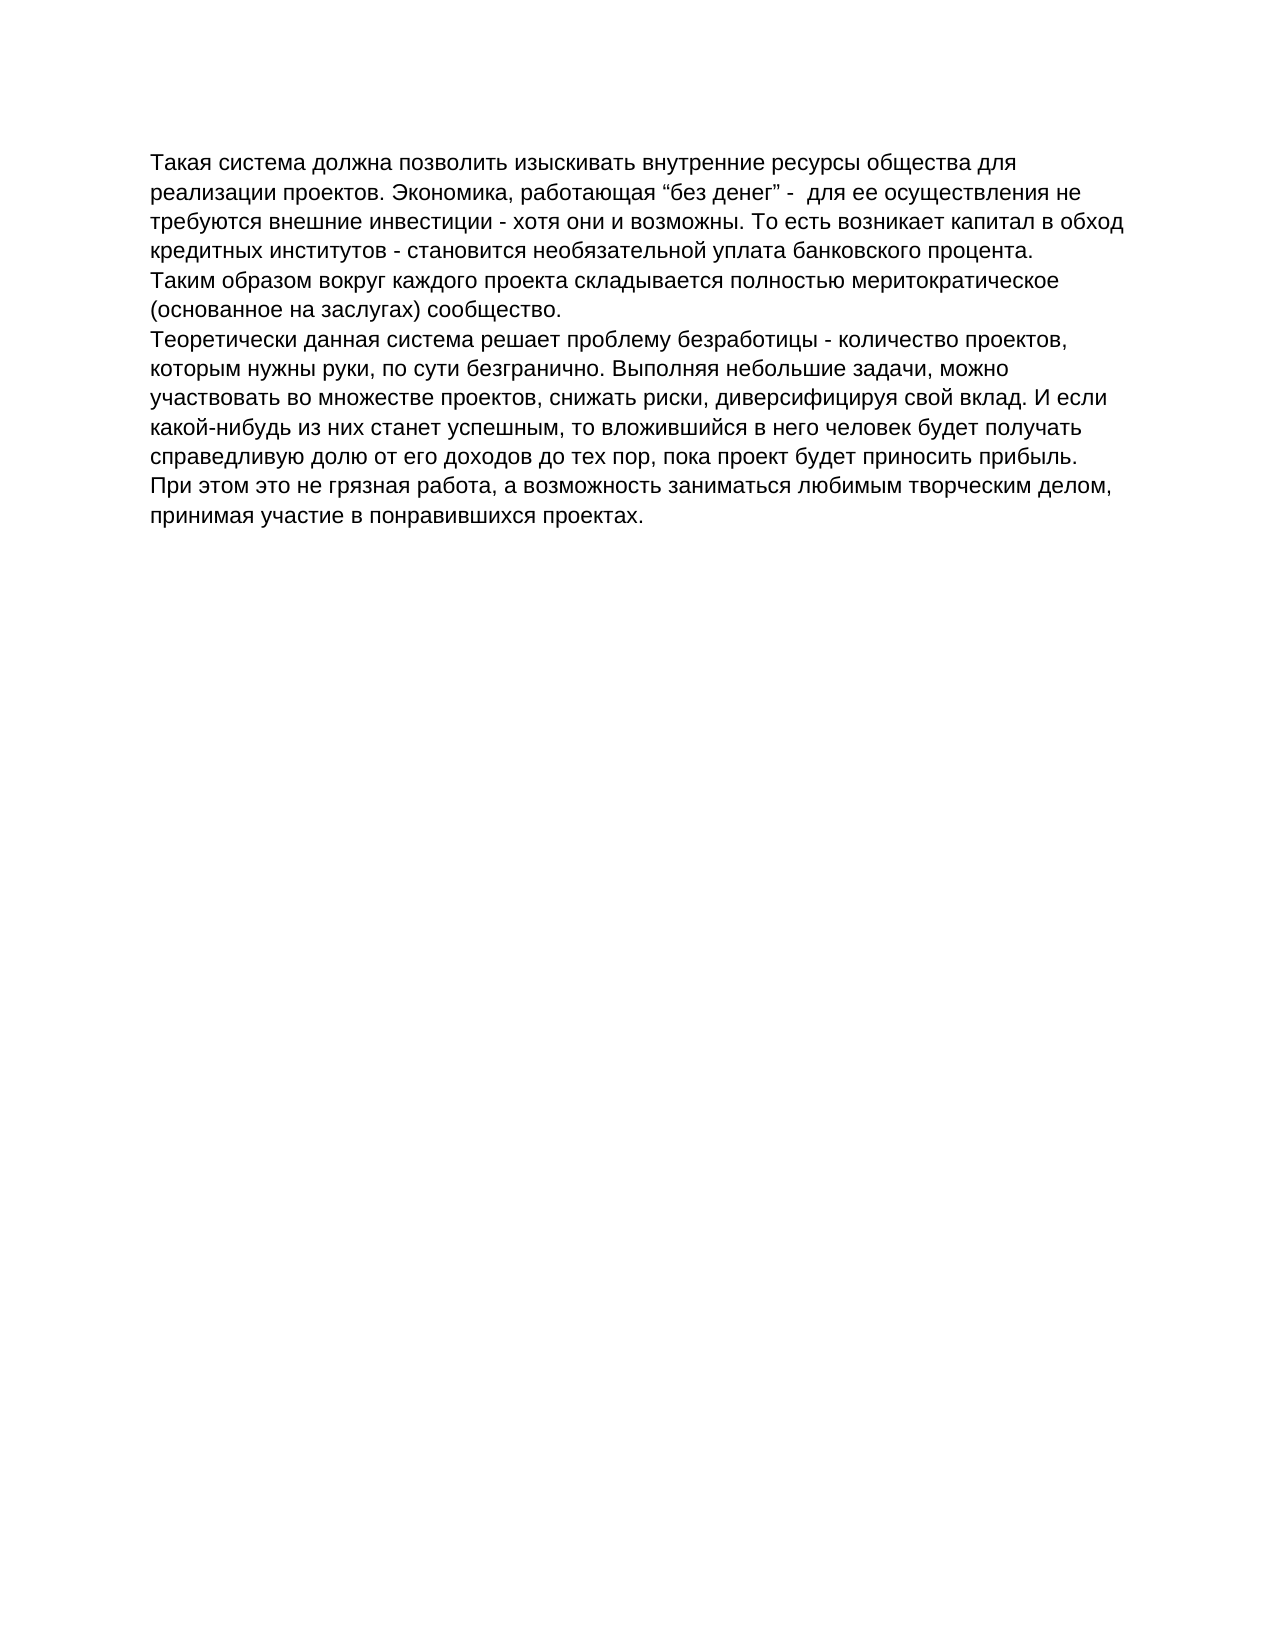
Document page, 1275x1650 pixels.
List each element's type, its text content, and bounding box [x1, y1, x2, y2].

text Таким образом вокруг каждого проекта складывается полностью меритократическое (основанное на заслугах) сообщество. [150, 267, 1125, 322]
text Такая система должна позволить изыскивать внутренние ресурсы общества для реализации проектов. Экономика, работающая “без денег” - для ее осуществления не требуются внешние инвестиции - хотя они и возможны. То есть возникает капитал в обход кредитных институтов - становится необязательной уплата банковского процента. [150, 150, 1125, 264]
text Теоретически данная система решает проблему безработицы - количество проектов, которым нужны руки, по сути безгранично. Выполняя небольшие задачи, можно участвовать во множестве проектов, снижать риски, диверсифицируя свой вклад. И если какой-нибудь из них станет успешным, то вложившийся в него человек будет получать справедливую долю от его доходов до тех пор, пока проект будет приносить прибыль. При этом это не грязная работа, а возможность заниматься любимым творческим делом, принимая участие в понравившихся проектах. [150, 326, 1125, 528]
